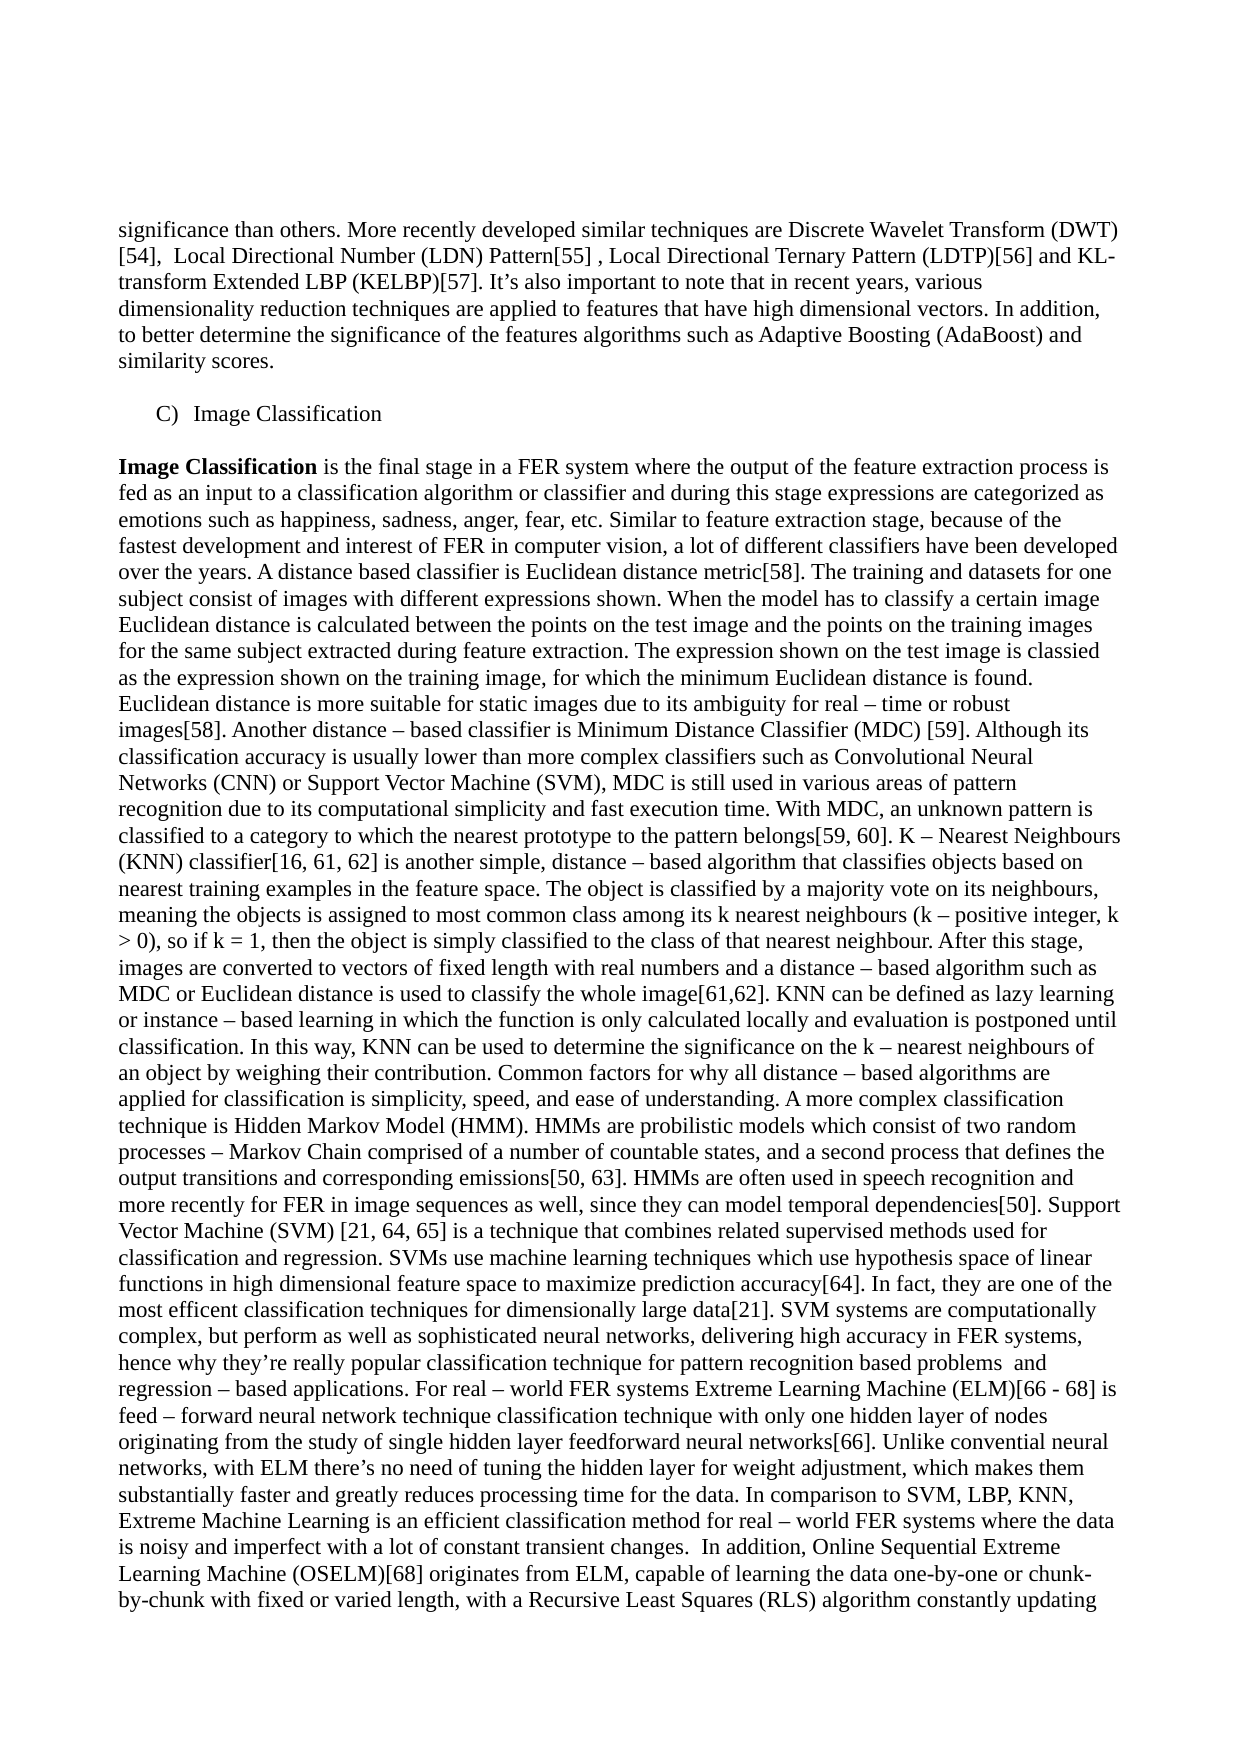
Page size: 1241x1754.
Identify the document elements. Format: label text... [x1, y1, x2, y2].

text Image Classification is the final stage in a FER system where the output of the feature extraction process is fed as an input to a classification algorithm or classifier and during this stage expressions are categorized as emotions such as happiness, sadness, anger, fear, etc. Similar to feature extraction stage, because of the fastest development and interest of FER in computer vision, a lot of different classifiers have been developed over the years. A distance based classifier is Euclidean distance metric[58]. The training and datasets for one subject consist of images with different expressions shown. When the model has to classify a certain image Euclidean distance is calculated between the points on the test image and the points on the training images for the same subject extracted during feature extraction. The expression shown on the test image is classied as the expression shown on the training image, for which the minimum Euclidean distance is found. Euclidean distance is more suitable for static images due to its ambiguity for real – time or robust images[58]. Another distance – based classifier is Minimum Distance Classifier (MDC) [59]. Although its classification accuracy is usually lower than more complex classifiers such as Convolutional Neural Networks (CNN) or Support Vector Machine (SVM), MDC is still used in various areas of pattern recognition due to its computational simplicity and fast execution time. With MDC, an unknown pattern is classified to a category to which the nearest prototype to the pattern belongs[59, 60]. K – Nearest Neighbours (KNN) classifier[16, 61, 62] is another simple, distance – based algorithm that classifies objects based on nearest training examples in the feature space. The object is classified by a majority vote on its neighbours, meaning the objects is assigned to most common class among its k nearest neighbours (k – positive integer, k > 0), so if k = 1, then the object is simply classified to the class of that nearest neighbour. After this stage, images are converted to vectors of fixed length with real numbers and a distance – based algorithm such as MDC or Euclidean distance is used to classify the whole image[61,62]. KNN can be defined as lazy learning or instance – based learning in which the function is only calculated locally and evaluation is postponed until classification. In this way, KNN can be used to determine the significance on the k – nearest neighbours of an object by weighing their contribution. Common factors for why all distance – based algorithms are applied for classification is simplicity, speed, and ease of understanding. A more complex classification technique is Hidden Markov Model (HMM). HMMs are probilistic models which consist of two random processes – Markov Chain comprised of a number of countable states, and a second process that defines the output transitions and corresponding emissions[50, 63]. HMMs are often used in speech recognition and more recently for FER in image sequences as well, since they can model temporal dependencies[50]. Support Vector Machine (SVM) [21, 64, 65] is a technique that combines related supervised methods used for classification and regression. SVMs use machine learning techniques which use hypothesis space of linear functions in high dimensional feature space to maximize prediction accuracy[64]. In fact, they are one of the most efficent classification techniques for dimensionally large data[21]. SVM systems are computationally complex, but perform as well as sophisticated neural networks, delivering high accuracy in FER systems, hence why they’re really popular classification technique for pattern recognition based problems and regression – based applications. For real – world FER systems Extreme Learning Machine (ELM)[66 - 68] is feed – forward neural network technique classification technique with only one hidden layer of nodes originating from the study of single hidden layer feedforward neural networks[66]. Unlike convential neural networks, with ELM there’s no need of tuning the hidden layer for weight adjustment, which makes them substantially faster and greatly reduces processing time for the data. In comparison to SVM, LBP, KNN, Extreme Machine Learning is an efficient classification method for real – world FER systems where the data is noisy and imperfect with a lot of constant transient changes. In addition, Online Sequential Extreme Learning Machine (OSELM)[68] originates from ELM, capable of learning the data one-by-one or chunk-by-chunk with fixed or varied length, with a Recursive Least Squares (RLS) algorithm constantly updating [118, 453, 1122, 1612]
text significance than others. More recently developed similar techniques are Discrete Wavelet Transform (DWT)[54], Local Directional Number (LDN) Pattern[55] , Local Directional Ternary Pattern (LDTP)[56] and KL-transform Extended LBP (KELBP)[57]. It’s also important to note that in recent years, various dimensionality reduction techniques are applied to features that have high dimensional vectors. In addition, to better determine the significance of the features algorithms such as Adaptive Boosting (AdaBoost) and similarity scores. [118, 216, 1122, 374]
list Image Classification [156, 400, 1122, 427]
